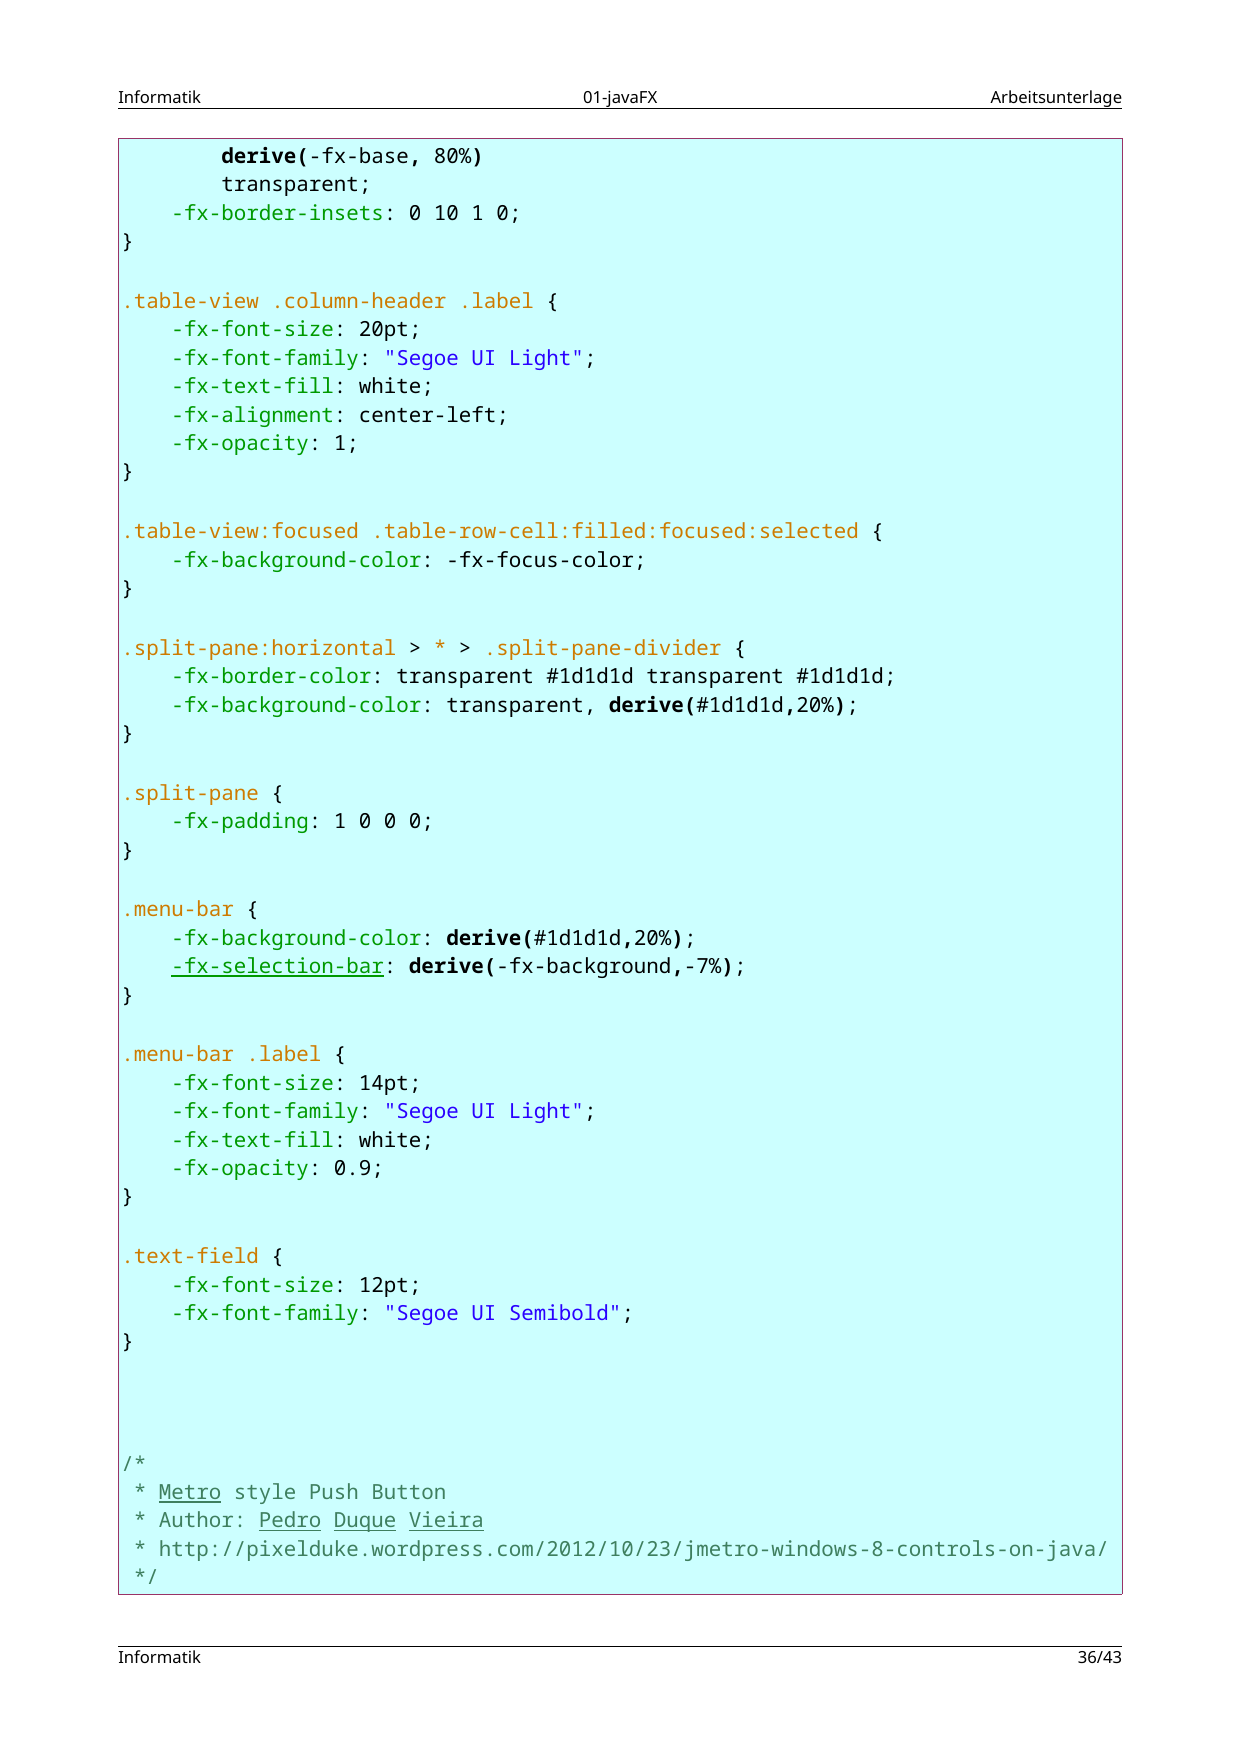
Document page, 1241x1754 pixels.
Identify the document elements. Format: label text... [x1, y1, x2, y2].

text -fx-text-fill: white; [119, 1122, 1122, 1150]
text -fx-alignment: center-left; [119, 397, 1122, 425]
text * Author: Pedro Duque Vieira [119, 1503, 1122, 1531]
text -fx-selection-bar: derive(-fx-background,-7%); [119, 948, 1122, 977]
text } [119, 453, 1122, 482]
text -fx-padding: 1 0 0 0; [119, 803, 1122, 832]
text -fx-text-fill: white; [119, 368, 1122, 397]
text -fx-opacity: 1; [119, 425, 1122, 453]
text -fx-font-family: "Segoe UI Light"; [119, 1093, 1122, 1122]
text } [119, 570, 1122, 598]
text /* [119, 1446, 1122, 1474]
text -fx-font-size: 14pt; [119, 1065, 1122, 1093]
text -fx-border-color: transparent #1d1d1d transparent #1d1d1d; [119, 658, 1122, 687]
text .menu-bar { [119, 891, 1122, 920]
text -fx-background-color: -fx-focus-color; [119, 542, 1122, 570]
text } [119, 1323, 1122, 1352]
text -fx-font-family: "Segoe UI Light"; [119, 340, 1122, 368]
text .split-pane { [119, 775, 1122, 803]
text .table-view:focused .table-row-cell:filled:focused:selected { [119, 513, 1122, 542]
text * Metro style Push Button [119, 1474, 1122, 1503]
text */ [119, 1559, 1122, 1594]
text .table-view .column-header .label { [119, 283, 1122, 311]
text -fx-opacity: 0.9; [119, 1150, 1122, 1178]
text -fx-background-color: transparent, derive(#1d1d1d,20%); [119, 687, 1122, 715]
text -fx-font-family: "Segoe UI Semibold"; [119, 1295, 1122, 1323]
text .menu-bar .label { [119, 1036, 1122, 1065]
text -fx-font-size: 12pt; [119, 1267, 1122, 1295]
text * http://pixelduke.wordpress.com/2012/10/23/jmetro-windows-8-controls-on-java/ [119, 1531, 1122, 1559]
text -fx-font-size: 20pt; [119, 311, 1122, 340]
text } [119, 715, 1122, 743]
text } [119, 977, 1122, 1005]
text .split-pane:horizontal > * > .split-pane-divider { [119, 630, 1122, 658]
text } [119, 832, 1122, 860]
text -fx-border-insets: 0 10 1 0; [119, 195, 1122, 223]
text transparent; [119, 166, 1122, 195]
text } [119, 223, 1122, 252]
text } [119, 1178, 1122, 1207]
text .text-field { [119, 1238, 1122, 1267]
text -fx-background-color: derive(#1d1d1d,20%); [119, 920, 1122, 948]
text derive(-fx-base, 80%) [119, 139, 1122, 166]
